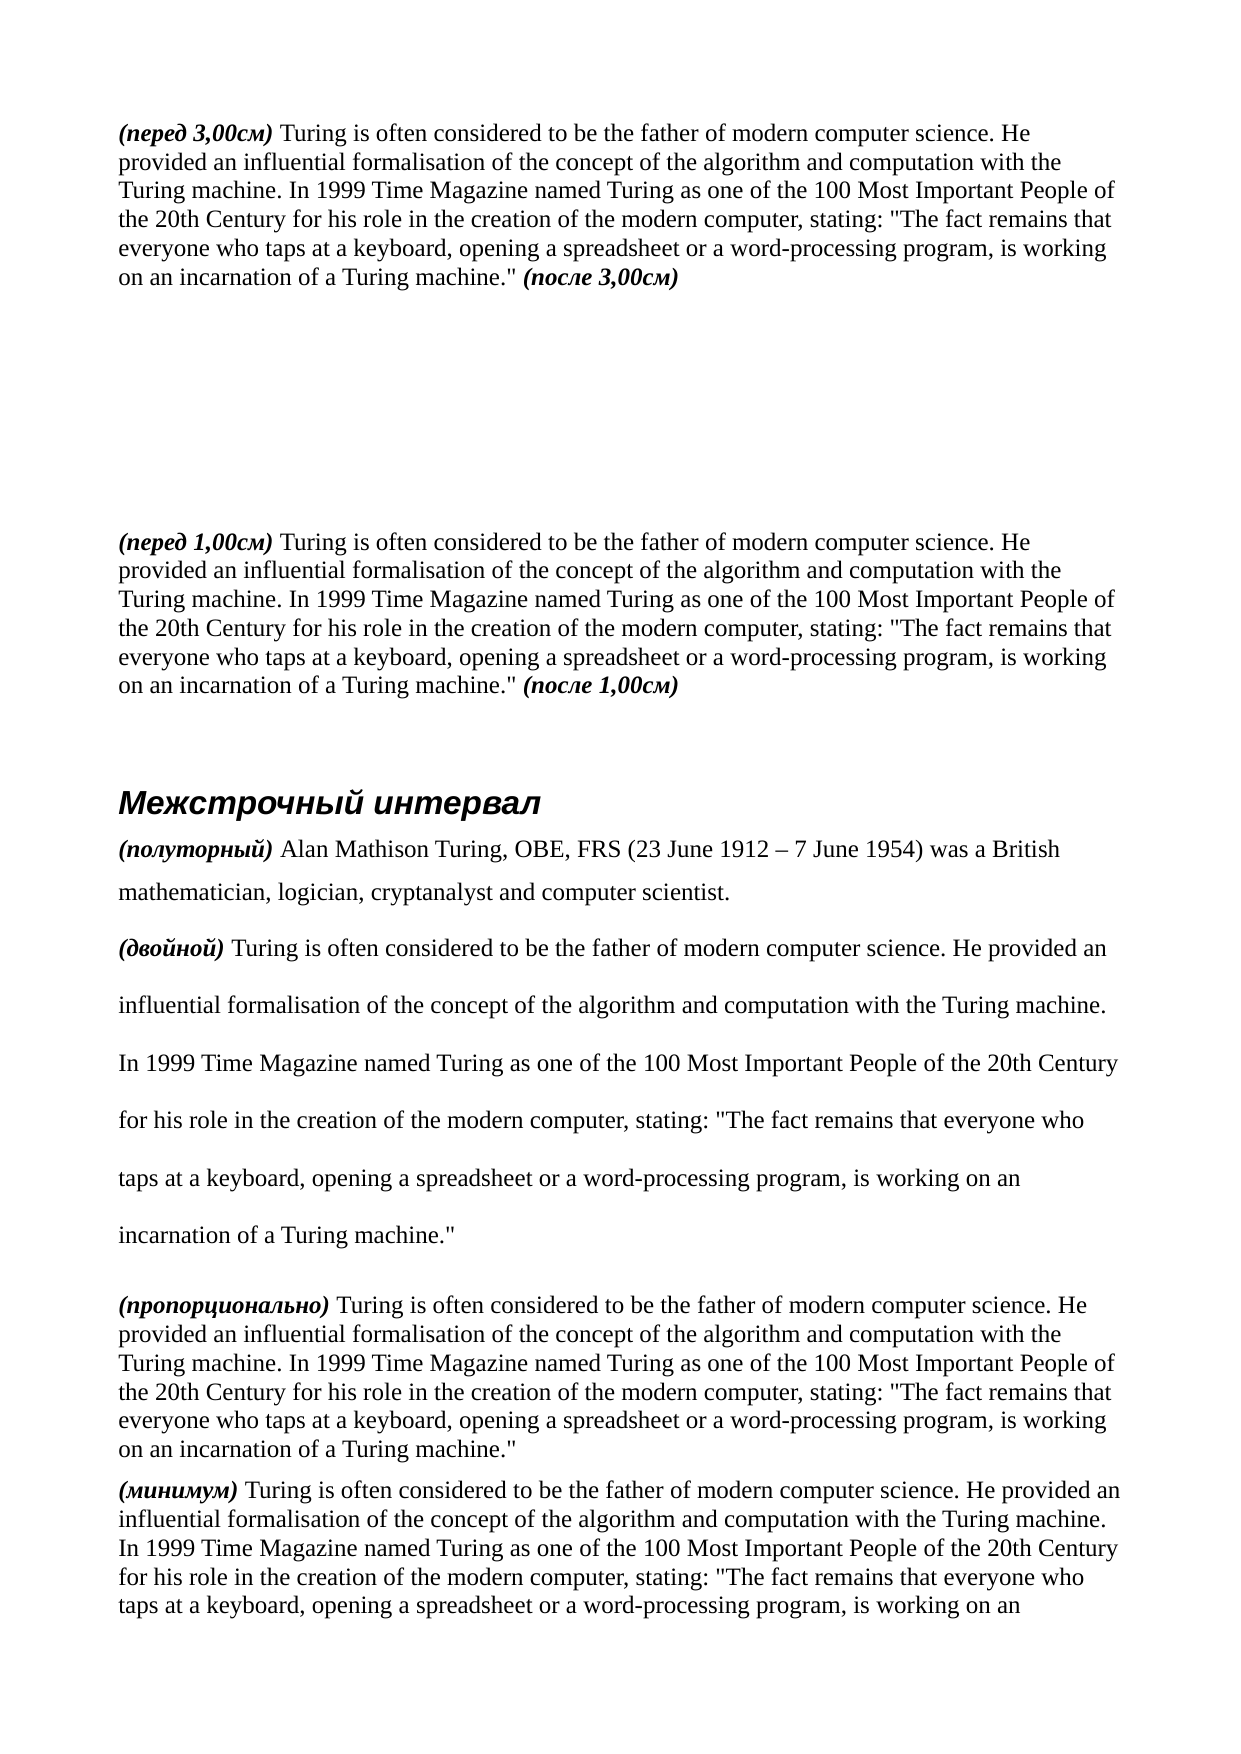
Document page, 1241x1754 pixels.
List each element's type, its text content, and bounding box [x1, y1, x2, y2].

subtitle Межстрочный интервал [118, 783, 1122, 822]
text (перед 1,00см) Turing is often considered to be the father of modern computer science. He provided an influential formalisation of the concept of the algorithm and computation with the Turing machine. In 1999 Time Magazine named Turing as one of the 100 Most Important People of the 20th Century for his role in the creation of the modern computer, stating: "The fact remains that everyone who taps at a keyboard, opening a spreadsheet or a word-processing program, is working on an incarnation of a Turing machine." (после 1,00см) [118, 527, 1122, 699]
text (минимум) Turing is often considered to be the father of modern computer science. He provided an influential formalisation of the concept of the algorithm and computation with the Turing machine. In 1999 Time Magazine named Turing as one of the 100 Most Important People of the 20th Century for his role in the creation of the modern computer, stating: "The fact remains that everyone who taps at a keyboard, opening a spreadsheet or a word-processing program, is working on an [118, 1476, 1122, 1619]
text (пропорционально) Turing is often considered to be the father of modern computer science. He provided an influential formalisation of the concept of the algorithm and computation with the Turing machine. In 1999 Time Magazine named Turing as one of the 100 Most Important People of the 20th Century for his role in the creation of the modern computer, stating: "The fact remains that everyone who taps at a keyboard, opening a spreadsheet or a word-processing program, is working on an incarnation of a Turing machine." [118, 1291, 1122, 1463]
text (полуторный) Alan Mathison Turing, OBE, FRS (23 June 1912 – 7 June 1954) was a British mathematician, logician, cryptanalyst and computer scientist. [118, 834, 1122, 906]
text (двойной) Turing is often considered to be the father of modern computer science. He provided an influential formalisation of the concept of the algorithm and computation with the Turing machine. In 1999 Time Magazine named Turing as one of the 100 Most Important People of the 20th Century for his role in the creation of the modern computer, stating: "The fact remains that everyone who taps at a keyboard, opening a spreadsheet or a word-processing program, is working on an incarnation of a Turing machine." [118, 933, 1122, 1249]
text (перед 3,00см) Turing is often considered to be the father of modern computer science. He provided an influential formalisation of the concept of the algorithm and computation with the Turing machine. In 1999 Time Magazine named Turing as one of the 100 Most Important People of the 20th Century for his role in the creation of the modern computer, stating: "The fact remains that everyone who taps at a keyboard, opening a spreadsheet or a word-processing program, is working on an incarnation of a Turing machine." (после 3,00см) [118, 118, 1122, 291]
